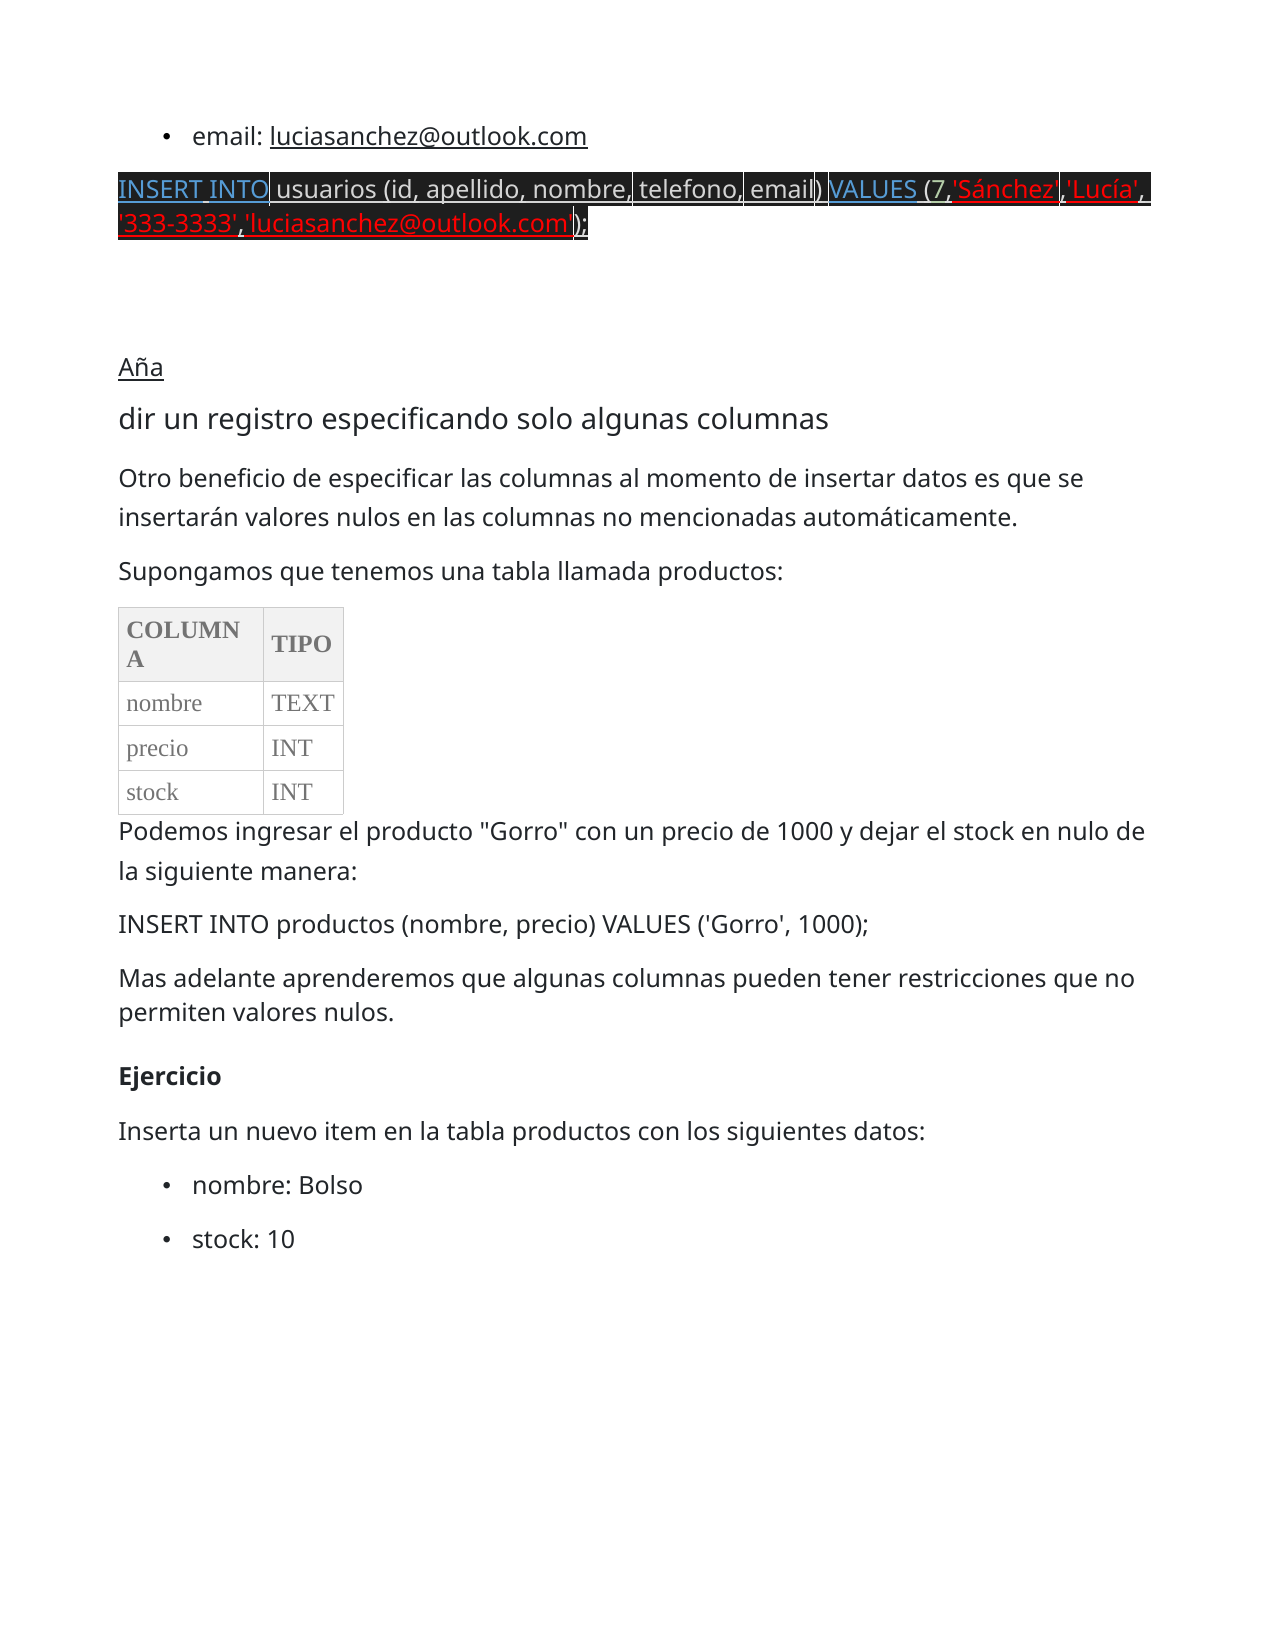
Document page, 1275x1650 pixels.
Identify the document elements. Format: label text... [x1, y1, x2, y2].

text Inserta un nuevo item en la tabla productos con los siguientes datos: [118, 1114, 1157, 1148]
list email: luciasanchez@outlook.com [162, 118, 1157, 152]
table_cell INT [264, 726, 343, 769]
table_cell stock [119, 771, 263, 814]
subtitle Aña [118, 350, 1157, 384]
table_cell INT [264, 771, 343, 814]
table_cell nombre [119, 682, 263, 725]
text Mas adelante aprenderemos que algunas columnas pueden tener restricciones que no permiten valores nulos. [118, 961, 1157, 1029]
table_header COLUMNA [119, 608, 263, 681]
text Otro beneficio de especificar las columnas al momento de insertar datos es que se insertarán valores nulos en las columnas no mencionadas automáticamente. [118, 461, 1157, 534]
text INSERT INTO usuarios (id, apellido, nombre, telefono, email) VALUES (7,'Sánchez','Lucía', '333-3333','luciasanchez@outlook.com'); [118, 172, 1157, 240]
text Supongamos que tenemos una tabla llamada productos: [118, 553, 1157, 588]
table_header TIPO [264, 608, 343, 681]
table_cell precio [119, 726, 263, 769]
list nombre: Bolso [162, 1167, 1157, 1202]
subtitle Ejercicio [118, 1058, 1157, 1092]
table_cell TEXT [264, 682, 343, 725]
list stock: 10 [162, 1221, 1157, 1255]
text INSERT INTO productos (nombre, precio) VALUES ('Gorro', 1000); [118, 907, 1157, 941]
text Podemos ingresar el producto "Gorro" con un precio de 1000 y dejar el stock en nulo de la siguiente manera: [118, 814, 1157, 887]
subtitle dir un registro especificando solo algunas columnas [118, 398, 1157, 438]
